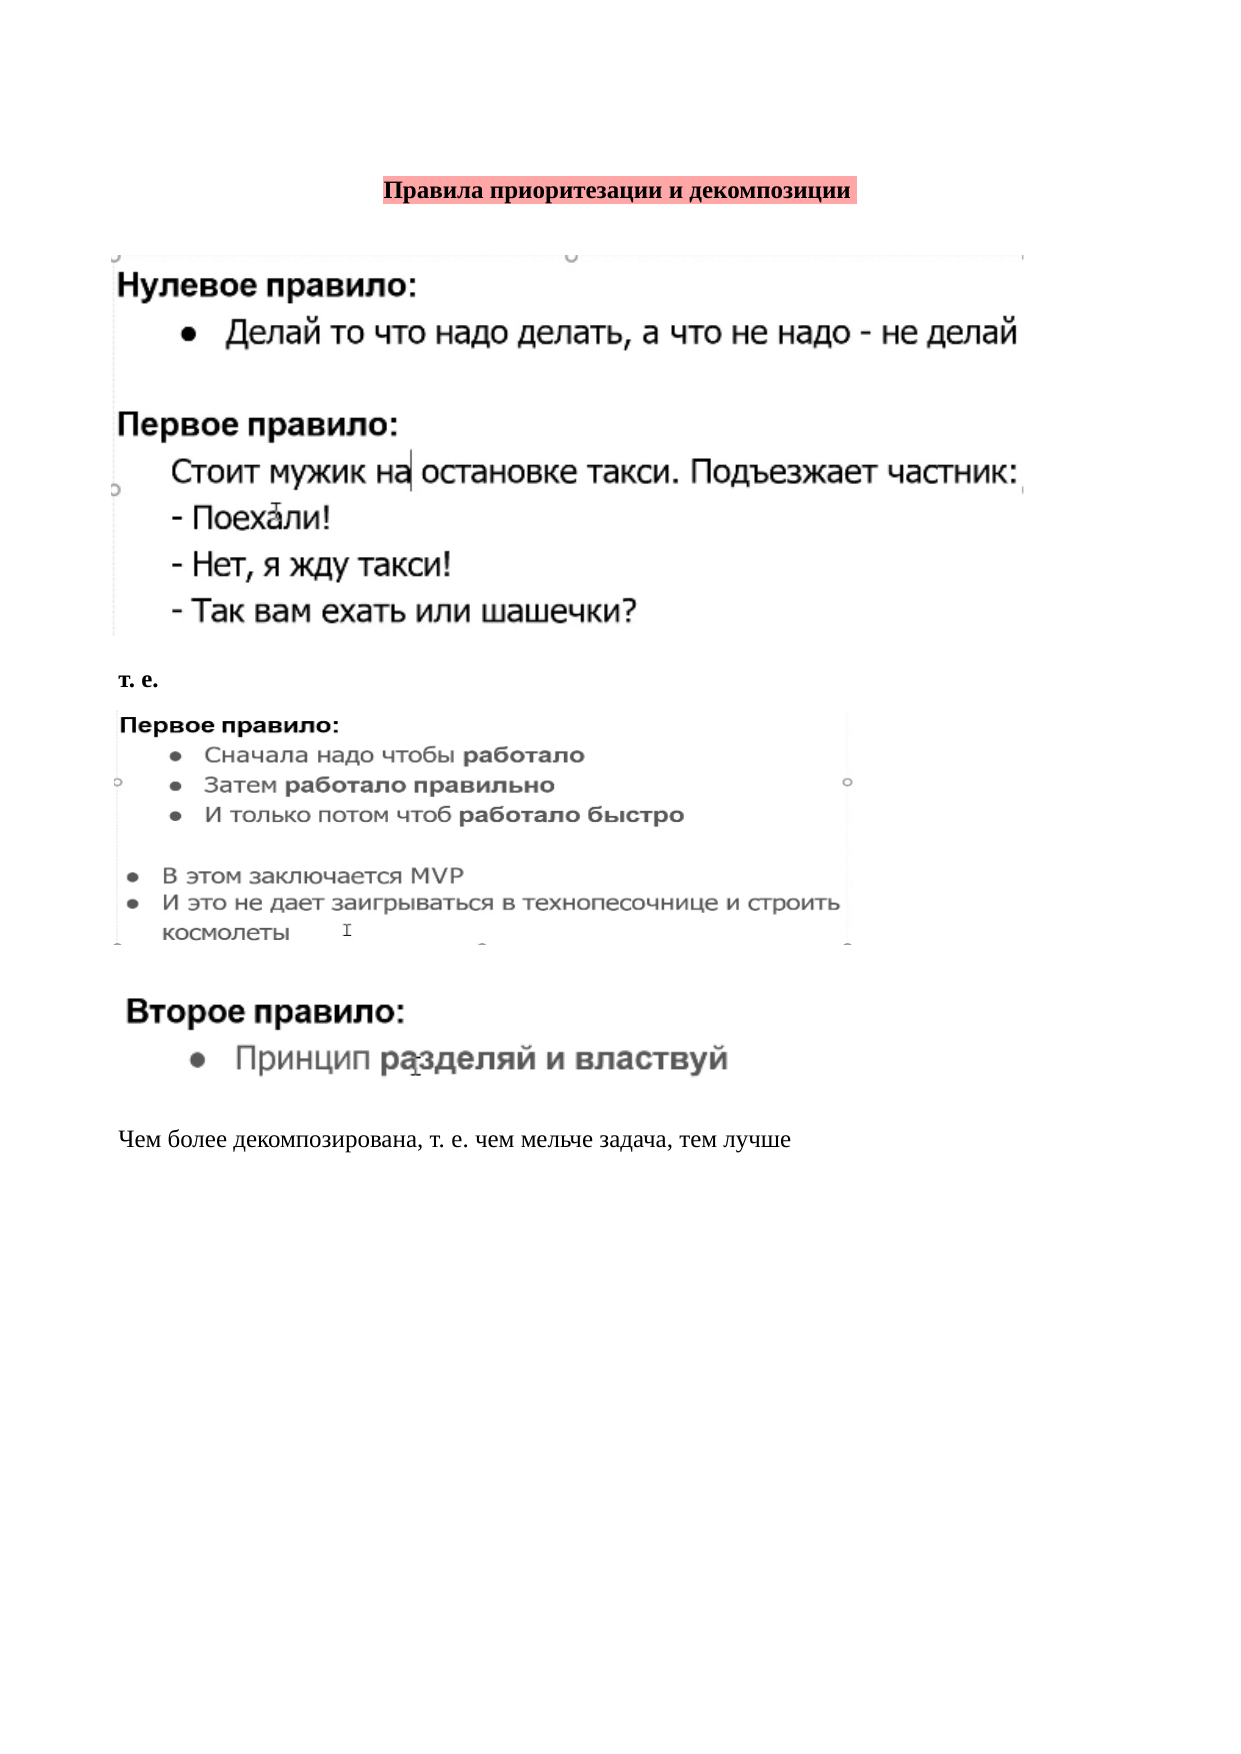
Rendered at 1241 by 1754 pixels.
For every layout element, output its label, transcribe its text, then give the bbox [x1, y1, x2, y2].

text Правила приоритезации и декомпозиции [118, 176, 1122, 204]
picture [119, 983, 734, 1120]
text т. е. [118, 664, 1122, 693]
picture [111, 255, 1024, 636]
text Чем более декомпозирована, т. е. чем мельче задача, тем лучше [118, 1124, 1122, 1153]
picture [114, 710, 855, 945]
